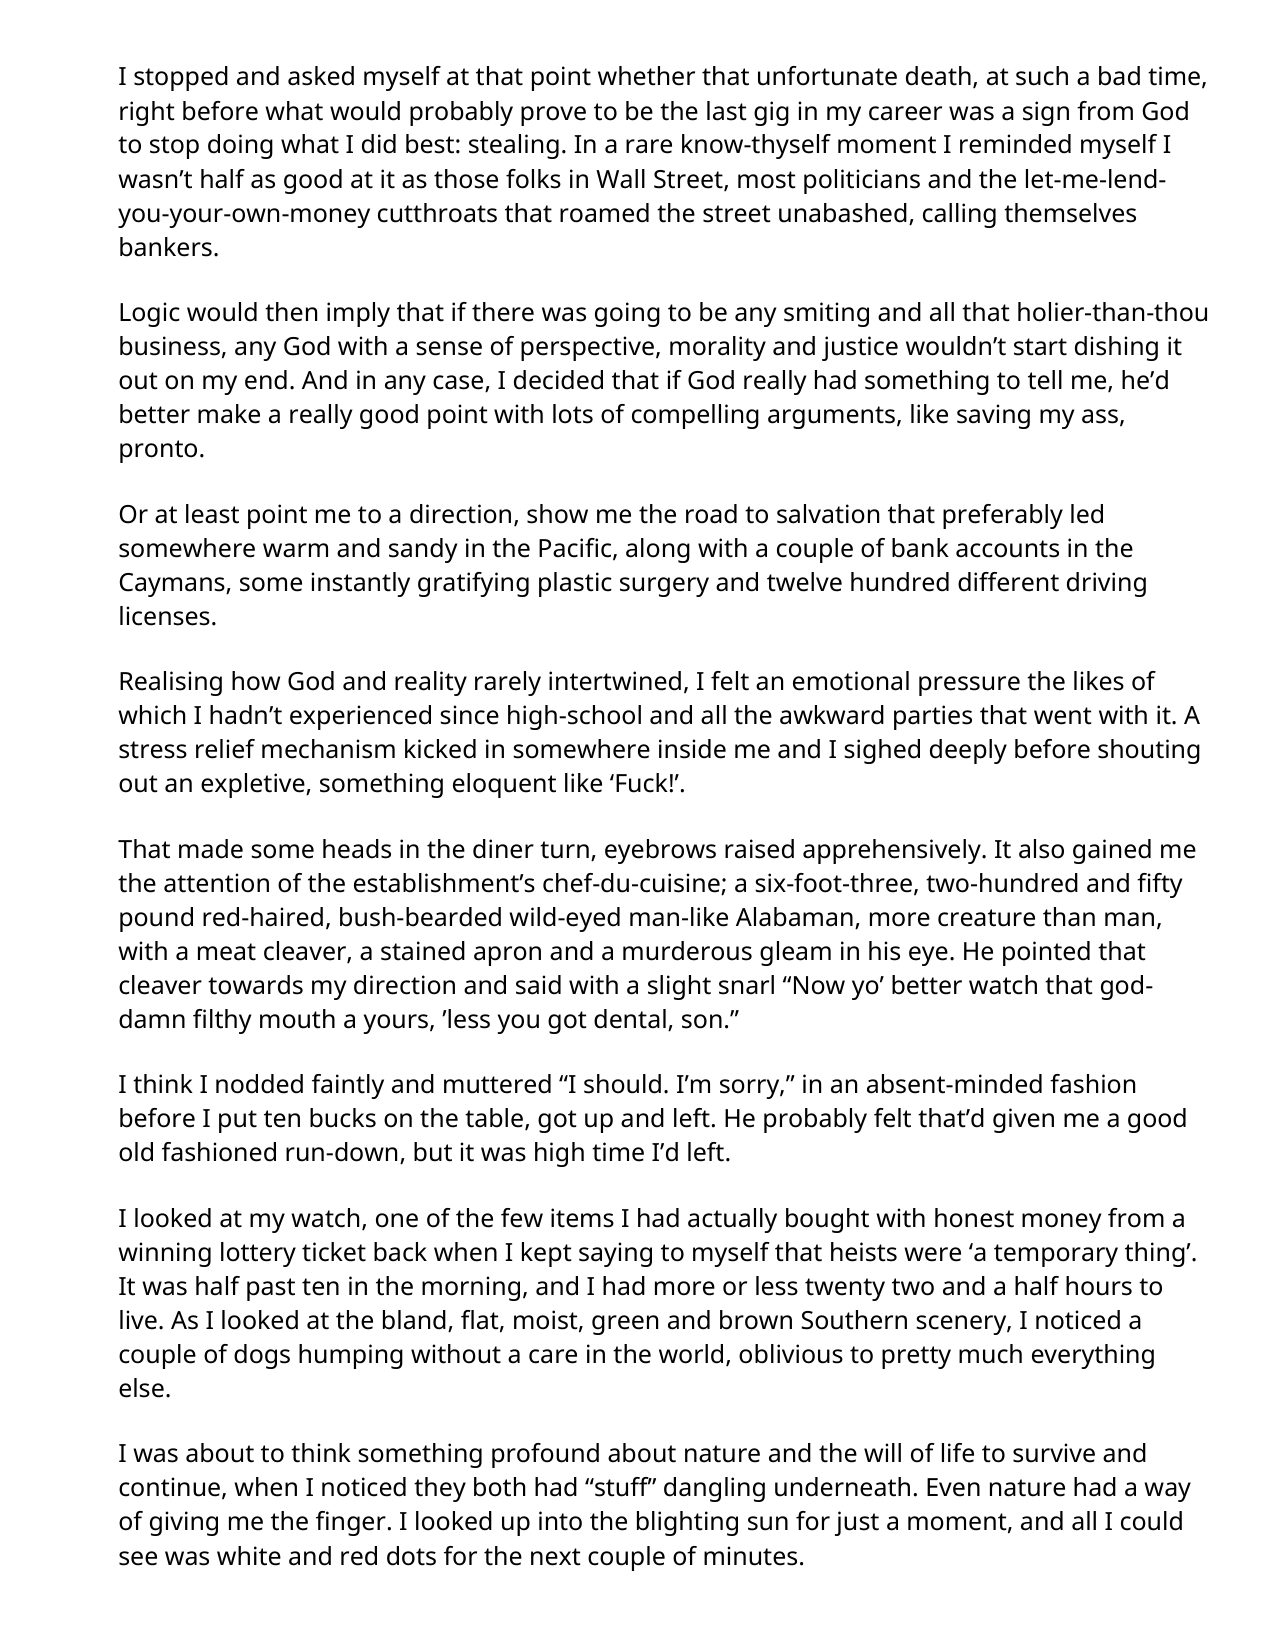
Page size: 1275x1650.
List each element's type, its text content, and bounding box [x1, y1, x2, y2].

text Or at least point me to a direction, show me the road to salvation that preferably led somewhere warm and sandy in the Pacific, along with a couple of bank accounts in the Caymans, some instantly gratifying plastic surgery and twelve hundred different driving licenses. [118, 496, 1216, 632]
text I looked at my watch, one of the few items I had actually bought with honest money from a winning lottery ticket back when I kept saying to myself that heists were ‘a temporary thing’. It was half past ten in the morning, and I had more or less twenty two and a half hours to live. As I looked at the bland, flat, moist, green and brown Southern scenery, I noticed a couple of dogs humping without a care in the world, oblivious to pretty much everything else. [118, 1200, 1216, 1405]
text Realising how God and reality rarely intertwined, I felt an emotional pressure the likes of which I hadn’t experienced since high-school and all the awkward parties that went with it. A stress relief mechanism kicked in somewhere inside me and I sighed deeply before shouting out an expletive, something eloquent like ‘Fuck!’. [118, 664, 1216, 800]
text I was about to think something profound about nature and the will of life to survive and continue, when I noticed they both had “stuff” dangling underneath. Even nature had a way of giving me the finger. I looked up into the blighting sun for just a moment, and all I could see was white and red dots for the next couple of minutes. [118, 1436, 1216, 1572]
text Logic would then imply that if there was going to be any smiting and all that holier-than-thou business, any God with a sense of perspective, morality and justice wouldn’t start dishing it out on my end. And in any case, I decided that if God really had something to tell me, he’d better make a really good point with lots of compelling arguments, like saving my ass, pronto. [118, 295, 1216, 465]
text I stopped and asked myself at that point whether that unfortunate death, at such a bad time, right before what would probably prove to be the last gig in my career was a sign from God to stop doing what I did best: stealing. In a rare know-thyself moment I reminded myself I wasn’t half as good at it as those folks in Wall Street, most politicians and the let-me-lend-you-your-own-money cutthroats that roamed the street unabashed, calling themselves bankers. [118, 59, 1216, 263]
text I think I nodded faintly and muttered “I should. I’m sorry,” in an absent-minded fashion before I put ten bucks on the table, got up and left. He probably felt that’d given me a good old fashioned run-down, but it was high time I’d left. [118, 1067, 1216, 1169]
text That made some heads in the diner turn, eyebrows raised apprehensively. It also gained me the attention of the establishment’s chef-du-cuisine; a six-foot-three, two-hundred and fifty pound red-haired, bush-bearded wild-eyed man-like Alabaman, more creature than man, with a meat cleaver, a stained apron and a murderous gleam in his eye. He pointed that cleaver towards my direction and said with a slight snarl “Now yo’ better watch that god-damn filthy mouth a yours, ’less you got dental, son.” [118, 831, 1216, 1036]
